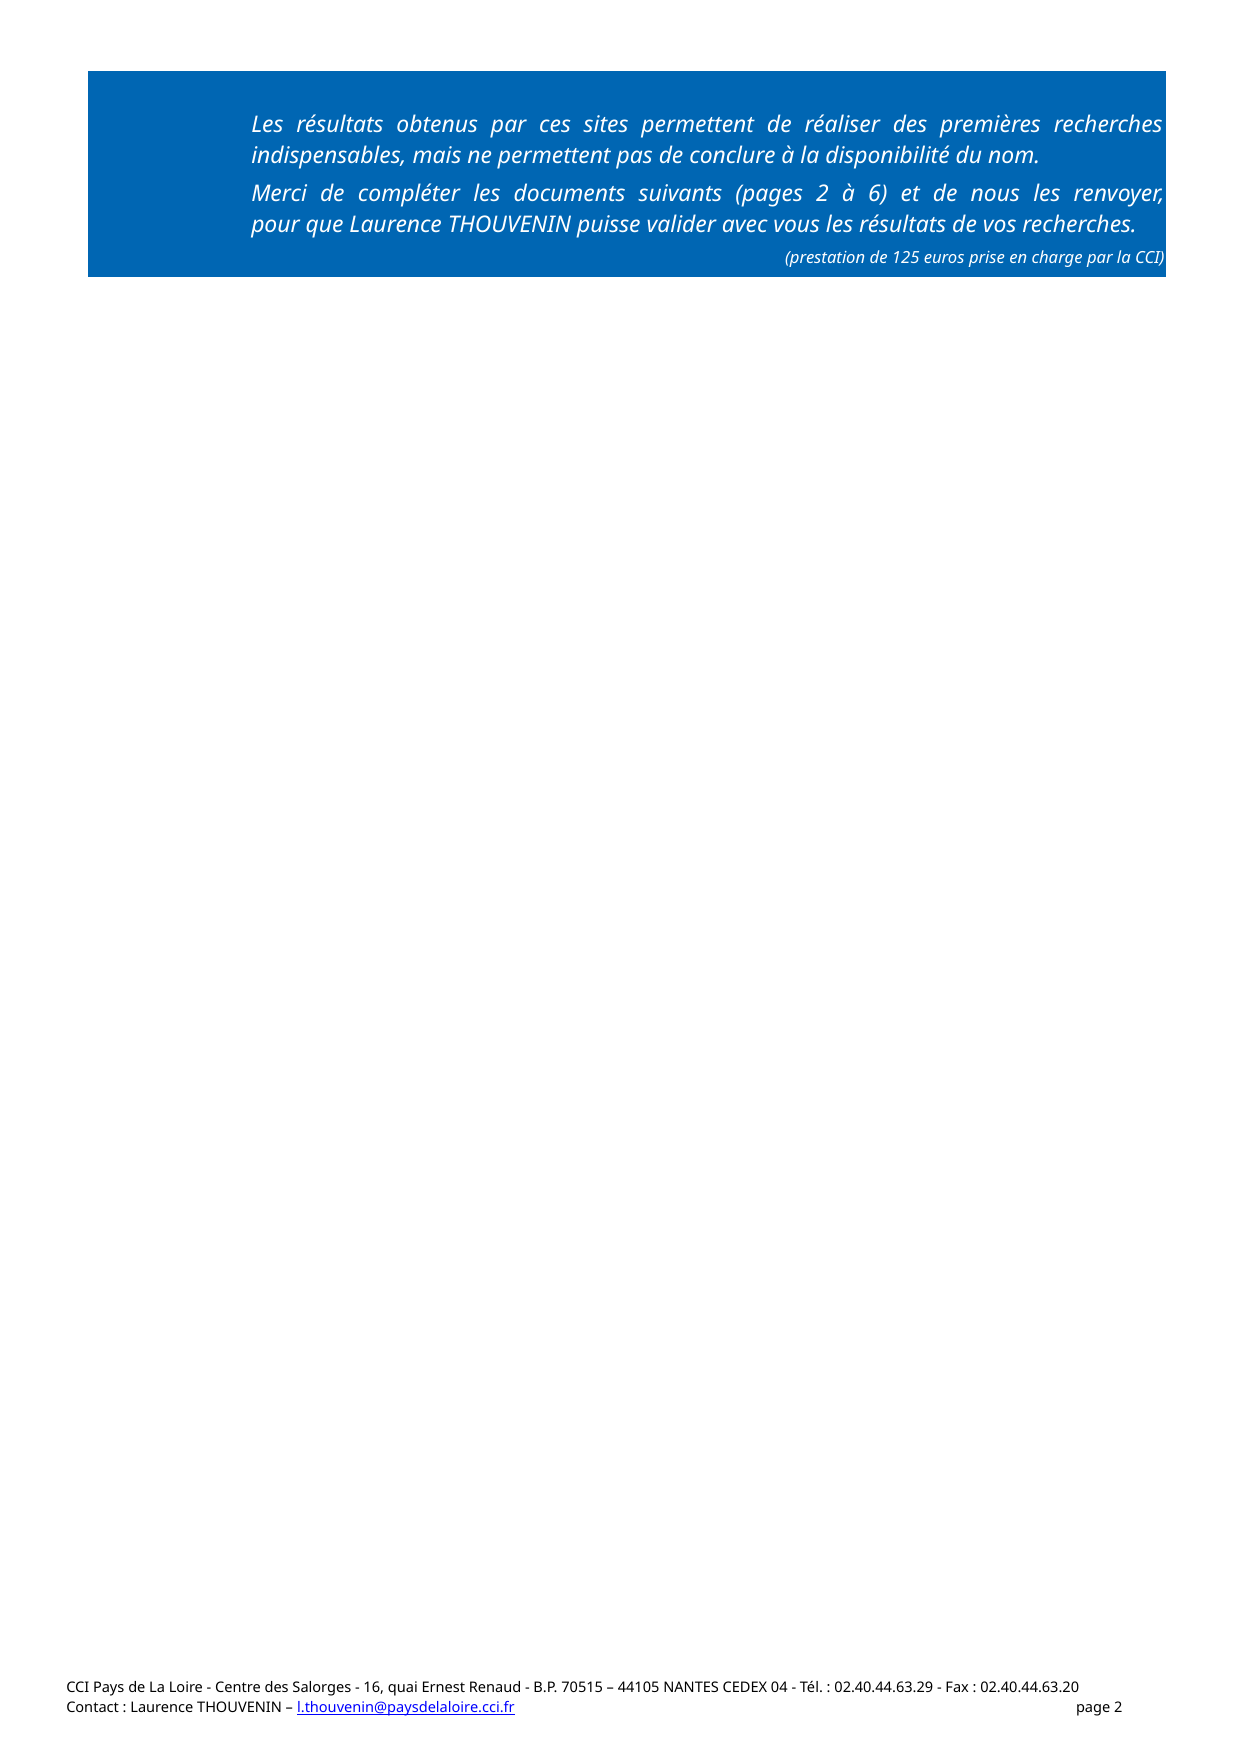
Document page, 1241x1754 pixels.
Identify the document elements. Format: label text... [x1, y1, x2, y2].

subtitle Les résultats obtenus par ces sites permettent de réaliser des premières recherches indispensables, mais ne permettent pas de conclure à la disponibilité du nom. [88, 146, 1166, 208]
subtitle (prestation de 125 euros prise en charge par la CCI) [88, 283, 1166, 306]
subtitle Merci de compléter les documents suivants (pages 2 à 6) et de nous les renvoyer, pour que Laurence THOUVENIN puisse valider avec vous les résultats de vos recherches. [88, 214, 1166, 277]
